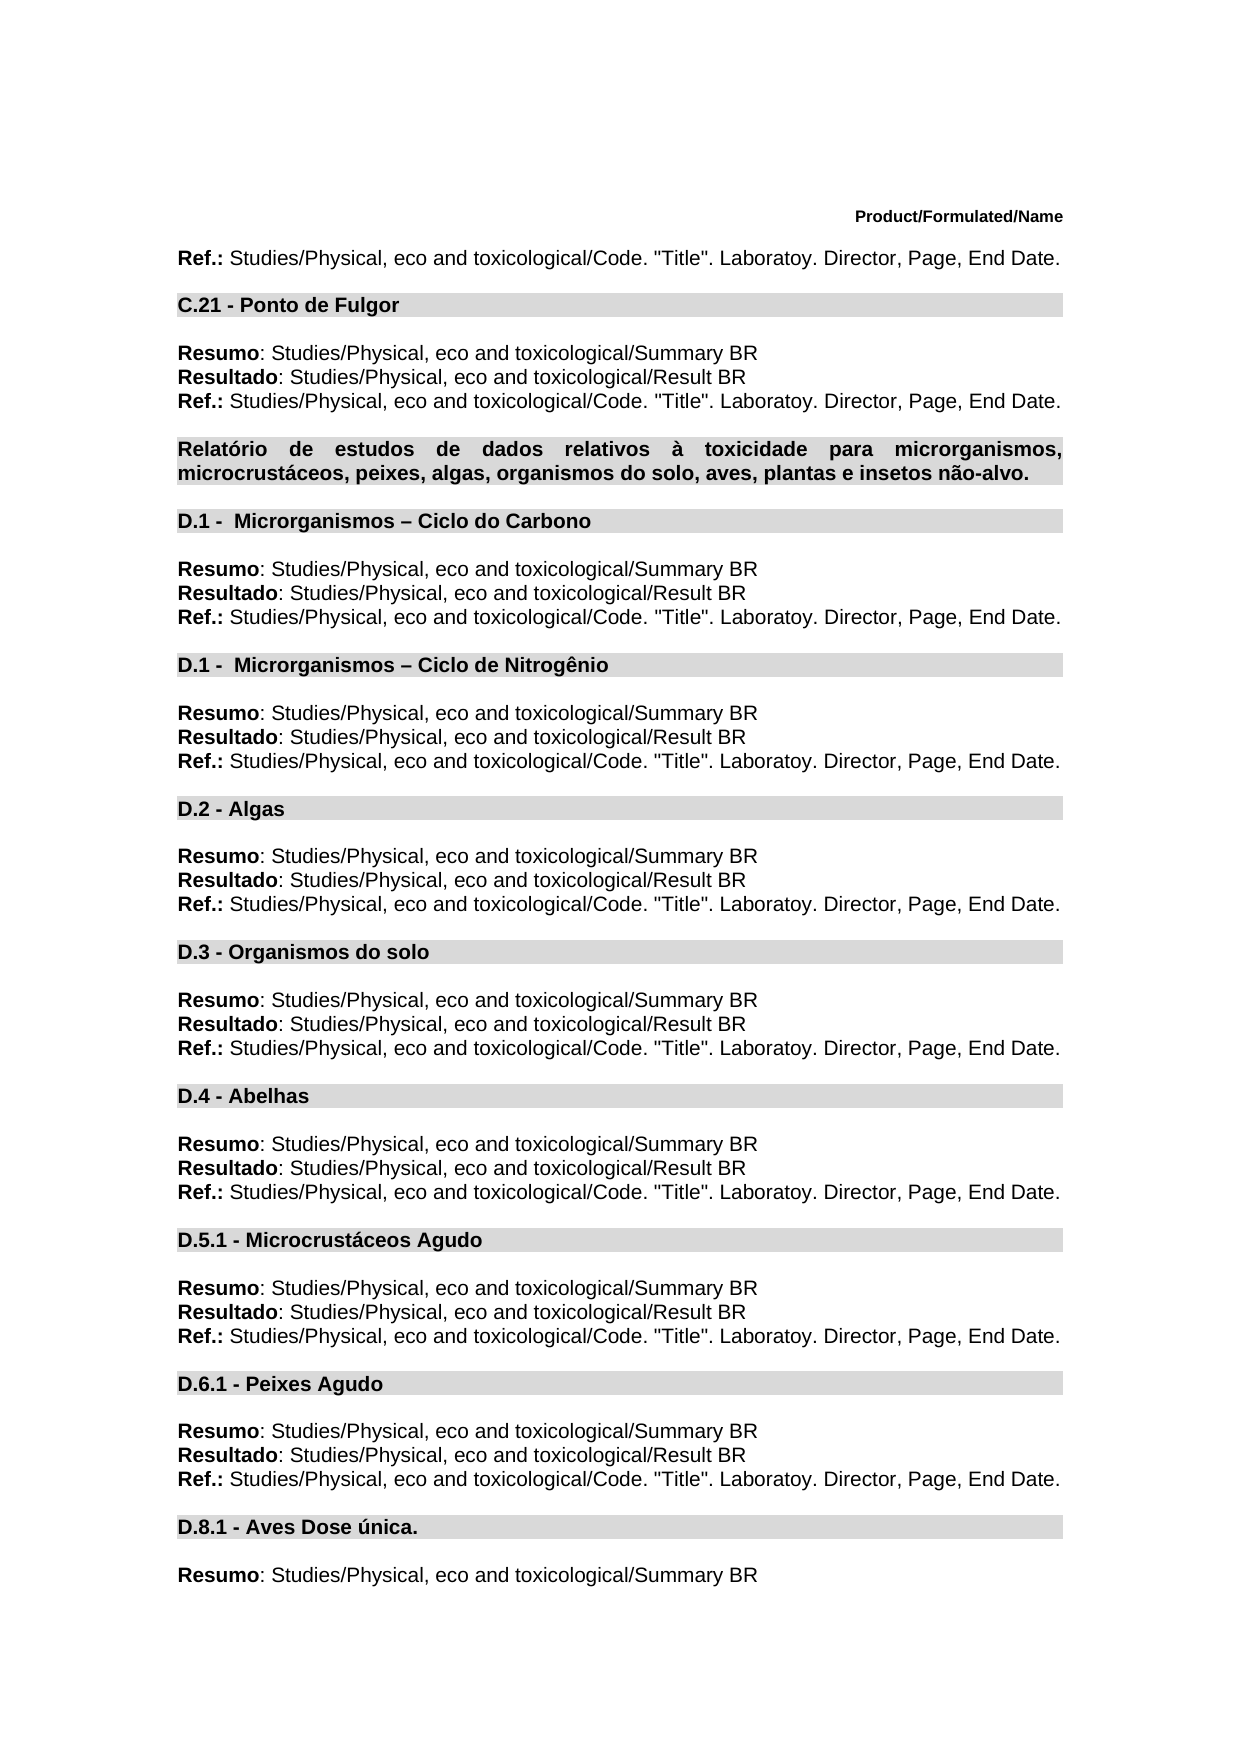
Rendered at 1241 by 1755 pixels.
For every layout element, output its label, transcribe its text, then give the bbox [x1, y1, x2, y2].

text Resultado: Studies/Physical, eco and toxicological/Result BR [177, 1443, 1063, 1467]
text Ref.: Studies/Physical, eco and toxicological/Code. "Title". Laboratoy. Director, Page, End Date. [177, 245, 1063, 269]
text Ref.: Studies/Physical, eco and toxicological/Code. "Title". Laboratoy. Director, Page, End Date. [177, 389, 1063, 413]
text C.21 - Ponto de Fulgor [177, 293, 1063, 317]
text Ref.: Studies/Physical, eco and toxicological/Code. "Title". Laboratoy. Director, Page, End Date. [177, 1323, 1063, 1347]
text Resultado: Studies/Physical, eco and toxicological/Result BR [177, 1299, 1063, 1323]
text Resultado: Studies/Physical, eco and toxicological/Result BR [177, 1156, 1063, 1180]
text Resumo: Studies/Physical, eco and toxicological/Summary BR [177, 1563, 1063, 1587]
text Resultado: Studies/Physical, eco and toxicological/Result BR [177, 581, 1063, 605]
text Resumo: Studies/Physical, eco and toxicological/Summary BR [177, 988, 1063, 1012]
text D.1 - Microrganismos – Ciclo de Nitrogênio [177, 653, 1063, 677]
text Resumo: Studies/Physical, eco and toxicological/Summary BR [177, 1419, 1063, 1443]
text D.5.1 - Microcrustáceos Agudo [177, 1228, 1063, 1252]
text D.1 - Microrganismos – Ciclo do Carbono [177, 509, 1063, 533]
text Resumo: Studies/Physical, eco and toxicological/Summary BR [177, 844, 1063, 868]
text Ref.: Studies/Physical, eco and toxicological/Code. "Title". Laboratoy. Director, Page, End Date. [177, 1036, 1063, 1060]
text D.3 - Organismos do solo [177, 940, 1063, 964]
text D.2 - Algas [177, 796, 1063, 820]
text Resultado: Studies/Physical, eco and toxicological/Result BR [177, 1012, 1063, 1036]
text Resumo: Studies/Physical, eco and toxicological/Summary BR [177, 1276, 1063, 1299]
text Resultado: Studies/Physical, eco and toxicological/Result BR [177, 724, 1063, 748]
text Ref.: Studies/Physical, eco and toxicological/Code. "Title". Laboratoy. Director, Page, End Date. [177, 605, 1063, 629]
text Resumo: Studies/Physical, eco and toxicological/Summary BR [177, 341, 1063, 365]
text Resumo: Studies/Physical, eco and toxicological/Summary BR [177, 1132, 1063, 1156]
text Resultado: Studies/Physical, eco and toxicological/Result BR [177, 868, 1063, 892]
text Ref.: Studies/Physical, eco and toxicological/Code. "Title". Laboratoy. Director, Page, End Date. [177, 1180, 1063, 1204]
text D.8.1 - Aves Dose única. [177, 1515, 1063, 1539]
text Resumo: Studies/Physical, eco and toxicological/Summary BR [177, 557, 1063, 581]
text Resultado: Studies/Physical, eco and toxicological/Result BR [177, 365, 1063, 389]
text Ref.: Studies/Physical, eco and toxicological/Code. "Title". Laboratoy. Director, Page, End Date. [177, 748, 1063, 772]
text Ref.: Studies/Physical, eco and toxicological/Code. "Title". Laboratoy. Director, Page, End Date. [177, 1467, 1063, 1491]
text D.4 - Abelhas [177, 1084, 1063, 1108]
text Resumo: Studies/Physical, eco and toxicological/Summary BR [177, 701, 1063, 724]
text Relatório de estudos de dados relativos à toxicidade para microrganismos, microcrustáceos, peixes, algas, organismos do solo, aves, plantas e insetos não-alvo. [177, 437, 1063, 485]
text D.6.1 - Peixes Agudo [177, 1371, 1063, 1395]
text Ref.: Studies/Physical, eco and toxicological/Code. "Title". Laboratoy. Director, Page, End Date. [177, 892, 1063, 916]
